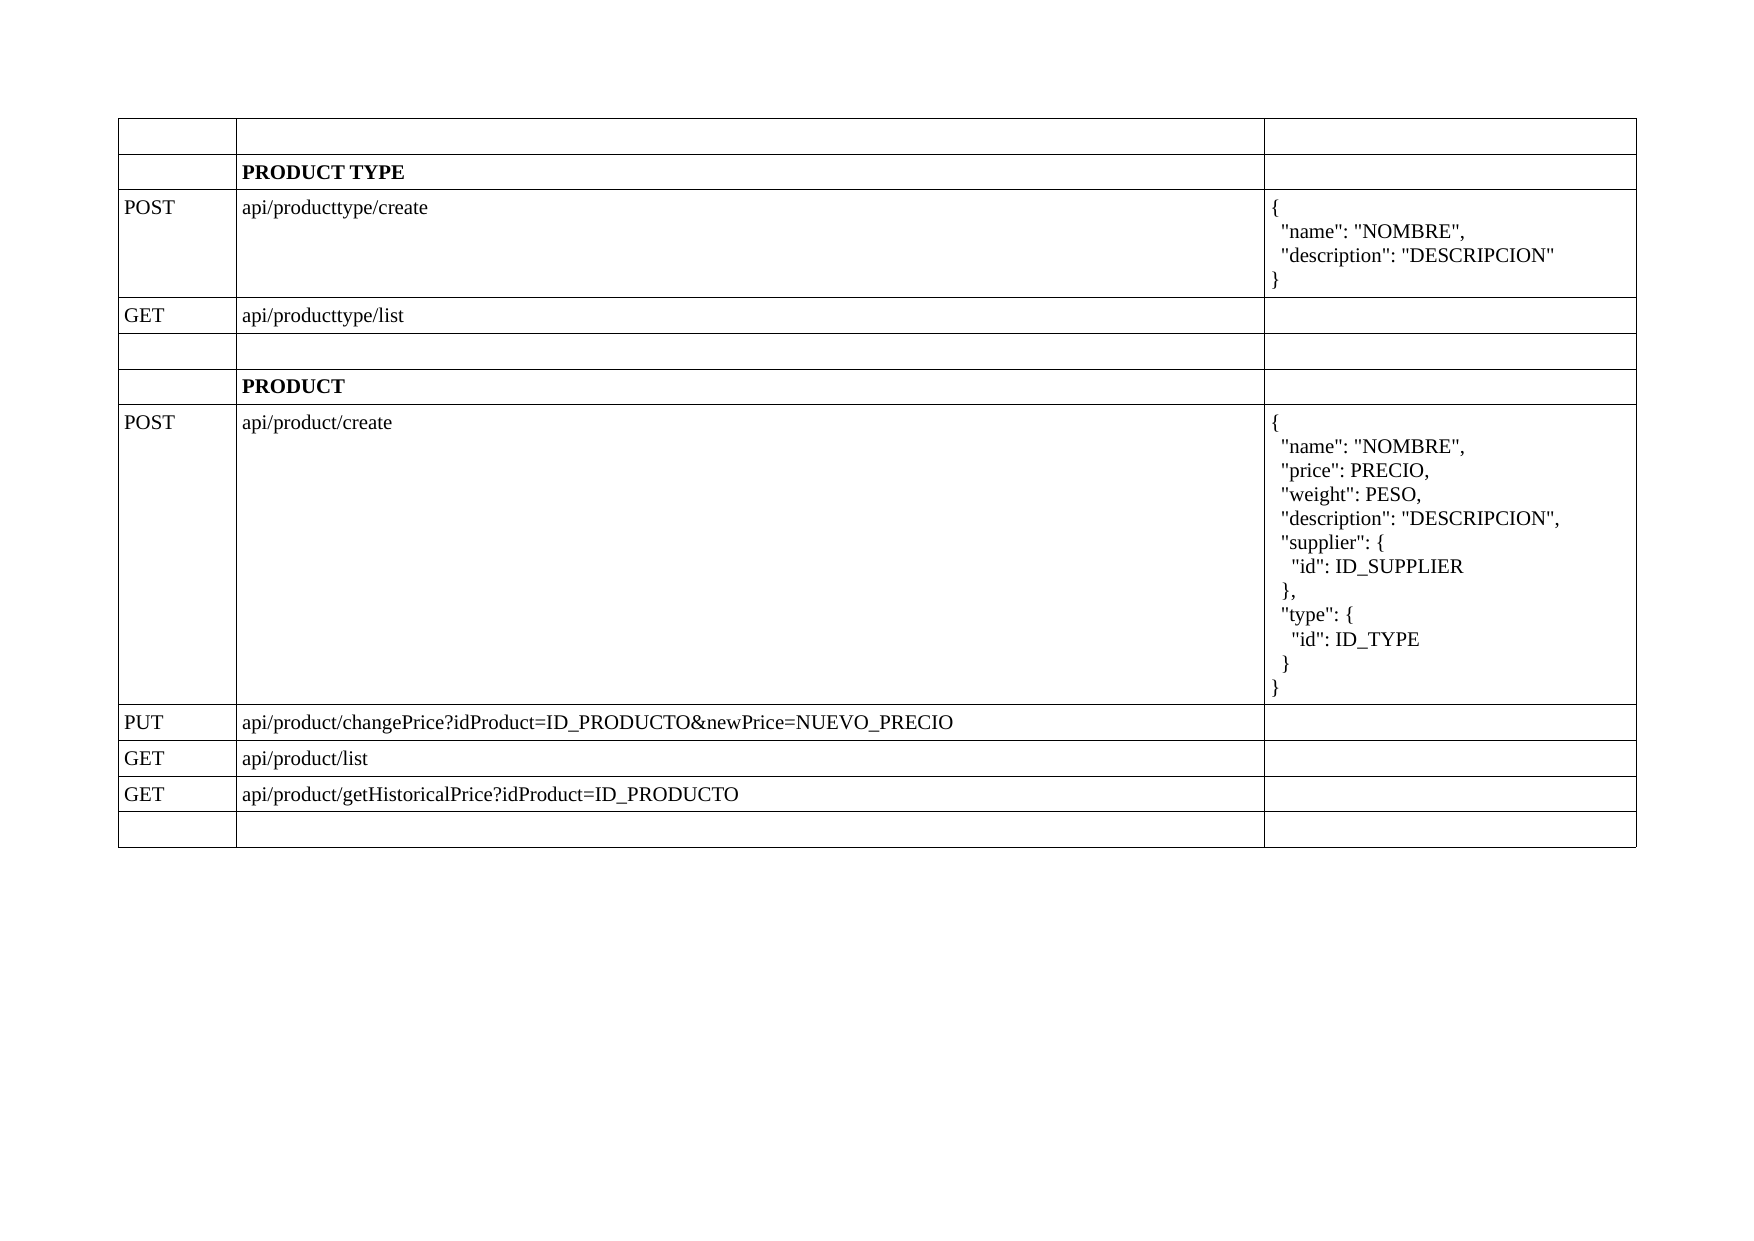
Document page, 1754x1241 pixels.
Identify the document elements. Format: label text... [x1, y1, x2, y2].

table_cell [119, 370, 236, 404]
table_cell GET [119, 777, 236, 811]
table_cell [1265, 119, 1636, 154]
table_cell api/product/changePrice?idProduct=ID_PRODUCTO&newPrice=NUEVO_PRECIO [237, 705, 1264, 740]
table_cell [1265, 812, 1636, 847]
table_cell [1265, 155, 1636, 189]
table_cell [1265, 705, 1636, 740]
table_cell [119, 334, 236, 368]
table_cell [119, 812, 236, 847]
table_cell [237, 334, 1264, 368]
table_cell PUT [119, 705, 236, 740]
table_cell [237, 812, 1264, 847]
table_cell GET [119, 298, 236, 333]
table_cell [1265, 370, 1636, 404]
table_cell PRODUCT [237, 370, 1264, 404]
table_cell [237, 119, 1264, 154]
table_cell [1265, 298, 1636, 333]
table_cell { "name": "NOMBRE", "description": "DESCRIPCION" } [1265, 190, 1636, 297]
table_cell [119, 155, 236, 189]
table_cell api/product/getHistoricalPrice?idProduct=ID_PRODUCTO [237, 777, 1264, 811]
table_cell [1265, 777, 1636, 811]
table_cell api/producttype/create [237, 190, 1264, 297]
table_cell api/producttype/list [237, 298, 1264, 333]
table_cell POST [119, 190, 236, 297]
table_cell GET [119, 741, 236, 776]
table_cell { "name": "NOMBRE", "price": PRECIO, "weight": PESO, "description": "DESCRIPCION", "supplier": { "id": ID_SUPPLIER }, "type": { "id": ID_TYPE } } [1265, 405, 1636, 704]
table_cell POST [119, 405, 236, 704]
table_cell api/product/create [237, 405, 1264, 704]
table_cell [1265, 741, 1636, 776]
table_cell [1265, 334, 1636, 368]
table_cell [119, 119, 236, 154]
table_cell PRODUCT TYPE [237, 155, 1264, 189]
table_cell api/product/list [237, 741, 1264, 776]
